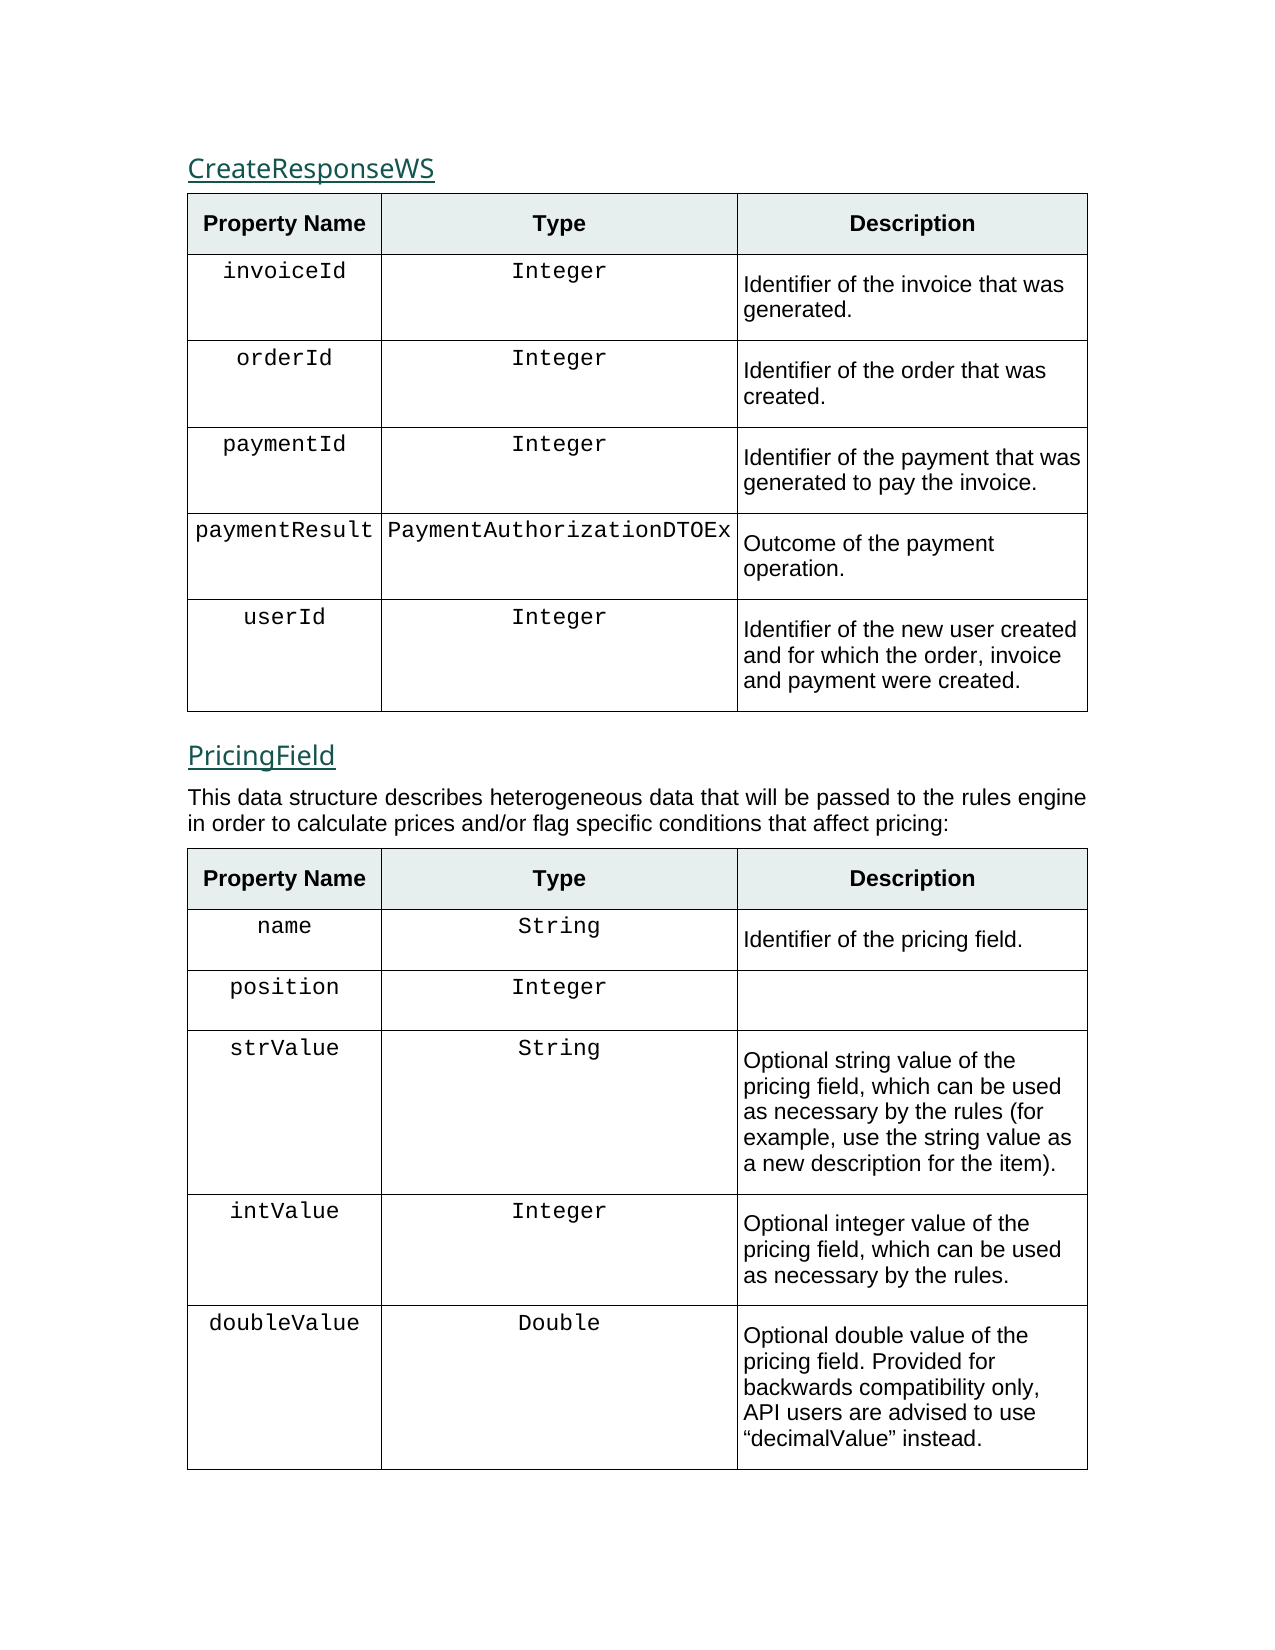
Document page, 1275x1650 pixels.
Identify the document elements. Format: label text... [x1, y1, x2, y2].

table_cell Integer [382, 971, 737, 1030]
table_cell doubleValue [188, 1306, 381, 1469]
table_cell userId [188, 600, 381, 711]
table_header Type [382, 849, 737, 909]
table_cell Integer [382, 1195, 737, 1305]
table_cell Identifier of the order that was created. [738, 341, 1087, 427]
table_cell Integer [382, 341, 737, 427]
table_header Description [738, 849, 1087, 909]
table_cell [738, 971, 1087, 1030]
subtitle CreateResponseWS [187, 150, 1087, 187]
table_cell Double [382, 1306, 737, 1469]
table_cell position [188, 971, 381, 1030]
table_header Property Name [188, 849, 381, 909]
table_cell intValue [188, 1195, 381, 1305]
table_cell Identifier of the invoice that was generated. [738, 255, 1087, 340]
table_cell Integer [382, 428, 737, 513]
subtitle PricingField [187, 736, 1087, 773]
table_cell Identifier of the new user created and for which the order, invoice and payment were created. [738, 600, 1087, 711]
table_cell paymentResult [188, 514, 381, 599]
table_cell orderId [188, 341, 381, 427]
table_cell Outcome of the payment operation. [738, 514, 1087, 599]
table_cell invoiceId [188, 255, 381, 340]
table_cell String [382, 910, 737, 969]
table_cell Integer [382, 600, 737, 711]
table_cell Integer [382, 255, 737, 340]
table_cell String [382, 1031, 737, 1193]
text This data structure describes heterogeneous data that will be passed to the rules engine in order to calculate prices and/or flag specific conditions that affect pricing: [187, 785, 1087, 836]
table_cell name [188, 910, 381, 969]
table_header Property Name [188, 194, 381, 254]
table_header Type [382, 194, 737, 254]
table_cell Identifier of the pricing field. [738, 910, 1087, 969]
table_cell strValue [188, 1031, 381, 1193]
table_cell Identifier of the payment that was generated to pay the invoice. [738, 428, 1087, 513]
table_cell Optional double value of the pricing field. Provided for backwards compatibility only, API users are advised to use “decimalValue” instead. [738, 1306, 1087, 1469]
table_cell PaymentAuthorizationDTOEx [382, 514, 737, 599]
table_cell Optional integer value of the pricing field, which can be used as necessary by the rules. [738, 1195, 1087, 1305]
table_cell paymentId [188, 428, 381, 513]
table_cell Optional string value of the pricing field, which can be used as necessary by the rules (for example, use the string value as a new description for the item). [738, 1031, 1087, 1193]
table_header Description [738, 194, 1087, 254]
